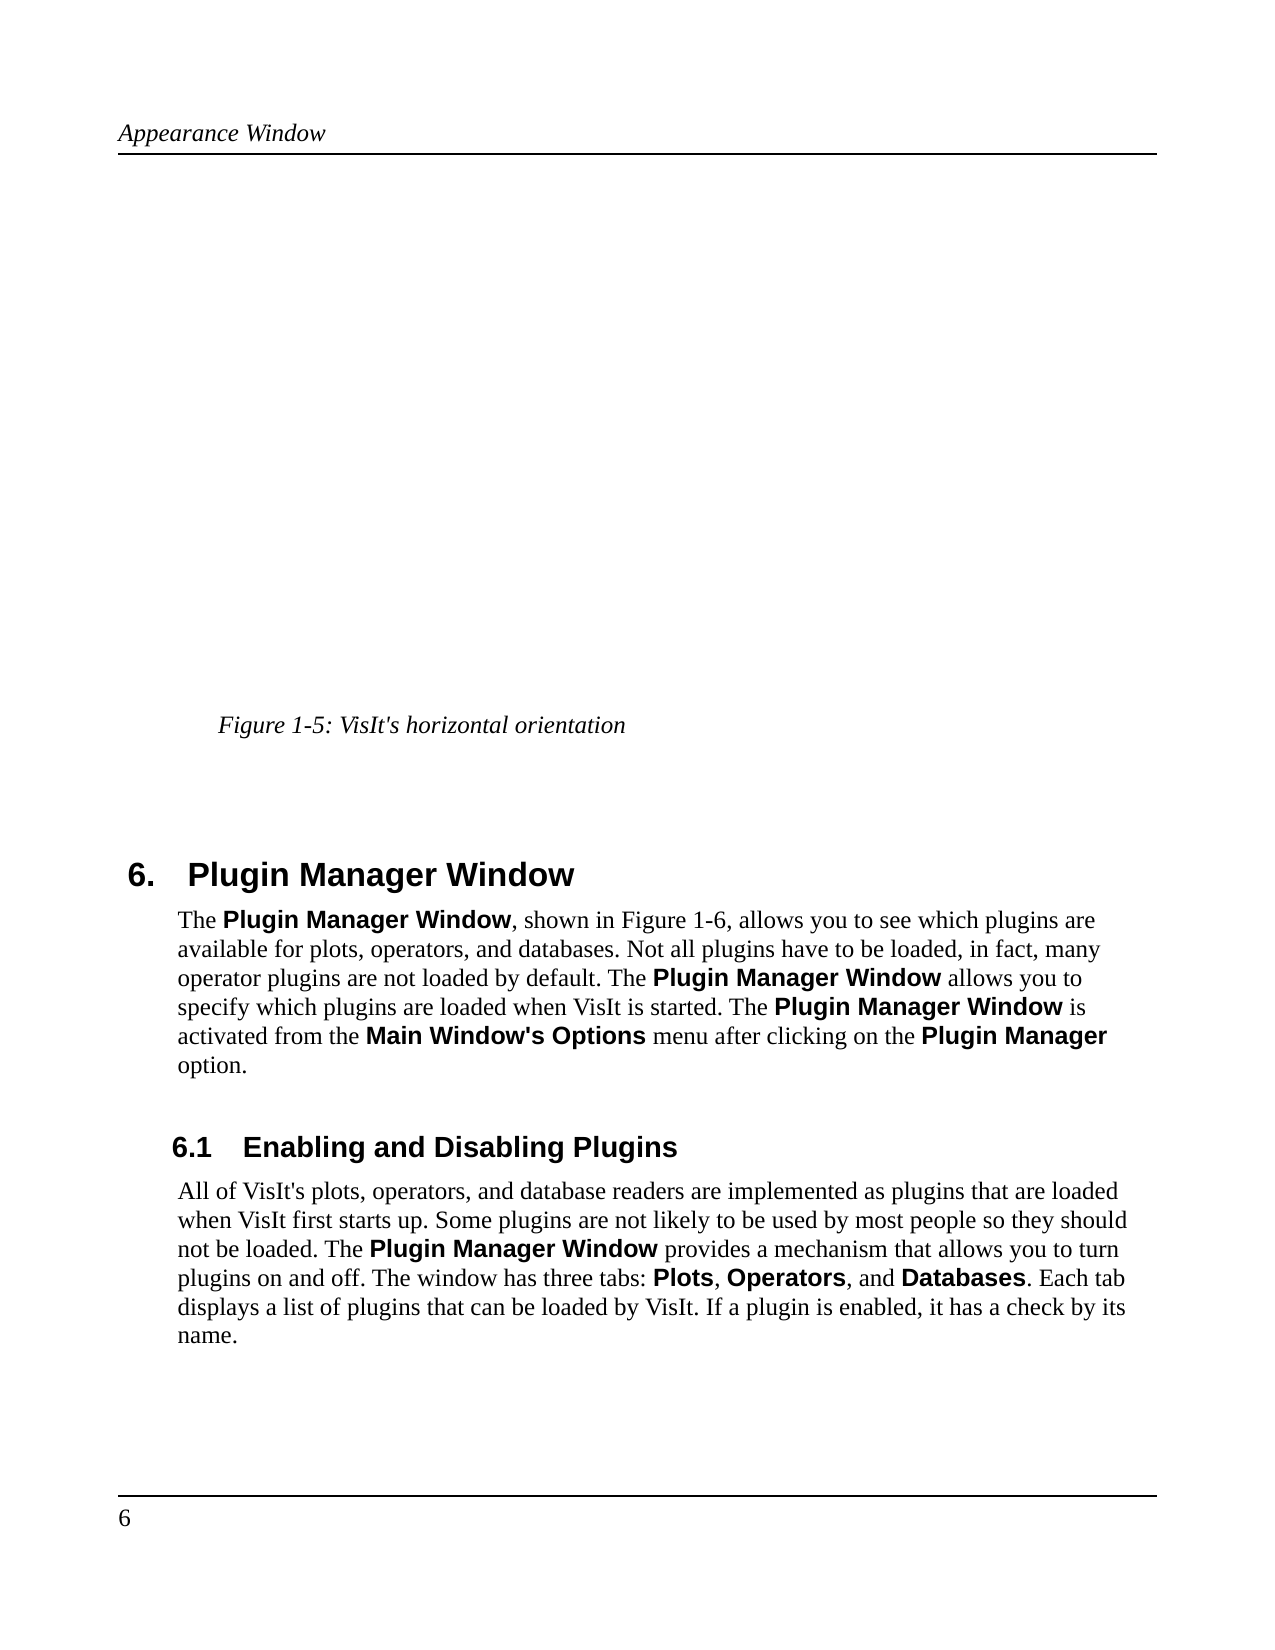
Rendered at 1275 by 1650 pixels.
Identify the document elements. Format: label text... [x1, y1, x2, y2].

text All of VisIt's plots, operators, and database readers are implemented as plugins that are loaded when VisIt first starts up. Some plugins are not likely to be used by most people so they should not be loaded. The Plugin Manager Window provides a mechanism that allows you to turn plugins on and off. The window has three tabs: Plots, Operators, and Databases. Each tab displays a list of plugins that can be loaded by VisIt. If a plugin is enabled, it has a check by its name. [177, 1176, 1157, 1349]
text Figure 1-5: VisIt's horizontal orientation [218, 209, 1057, 739]
subtitle Plugin Manager Window [118, 854, 1157, 893]
text The Plugin Manager Window, shown in Figure 1-6, allows you to see which plugins are available for plots, operators, and databases. Not all plugins have to be loaded, in fact, many operator plugins are not loaded by default. The Plugin Manager Window allows you to specify which plugins are loaded when VisIt is started. The Plugin Manager Window is activated from the Main Window's Options menu after clicking on the Plugin Manager option. [177, 906, 1157, 1078]
subtitle Enabling and Disabling Plugins [163, 1130, 1157, 1164]
